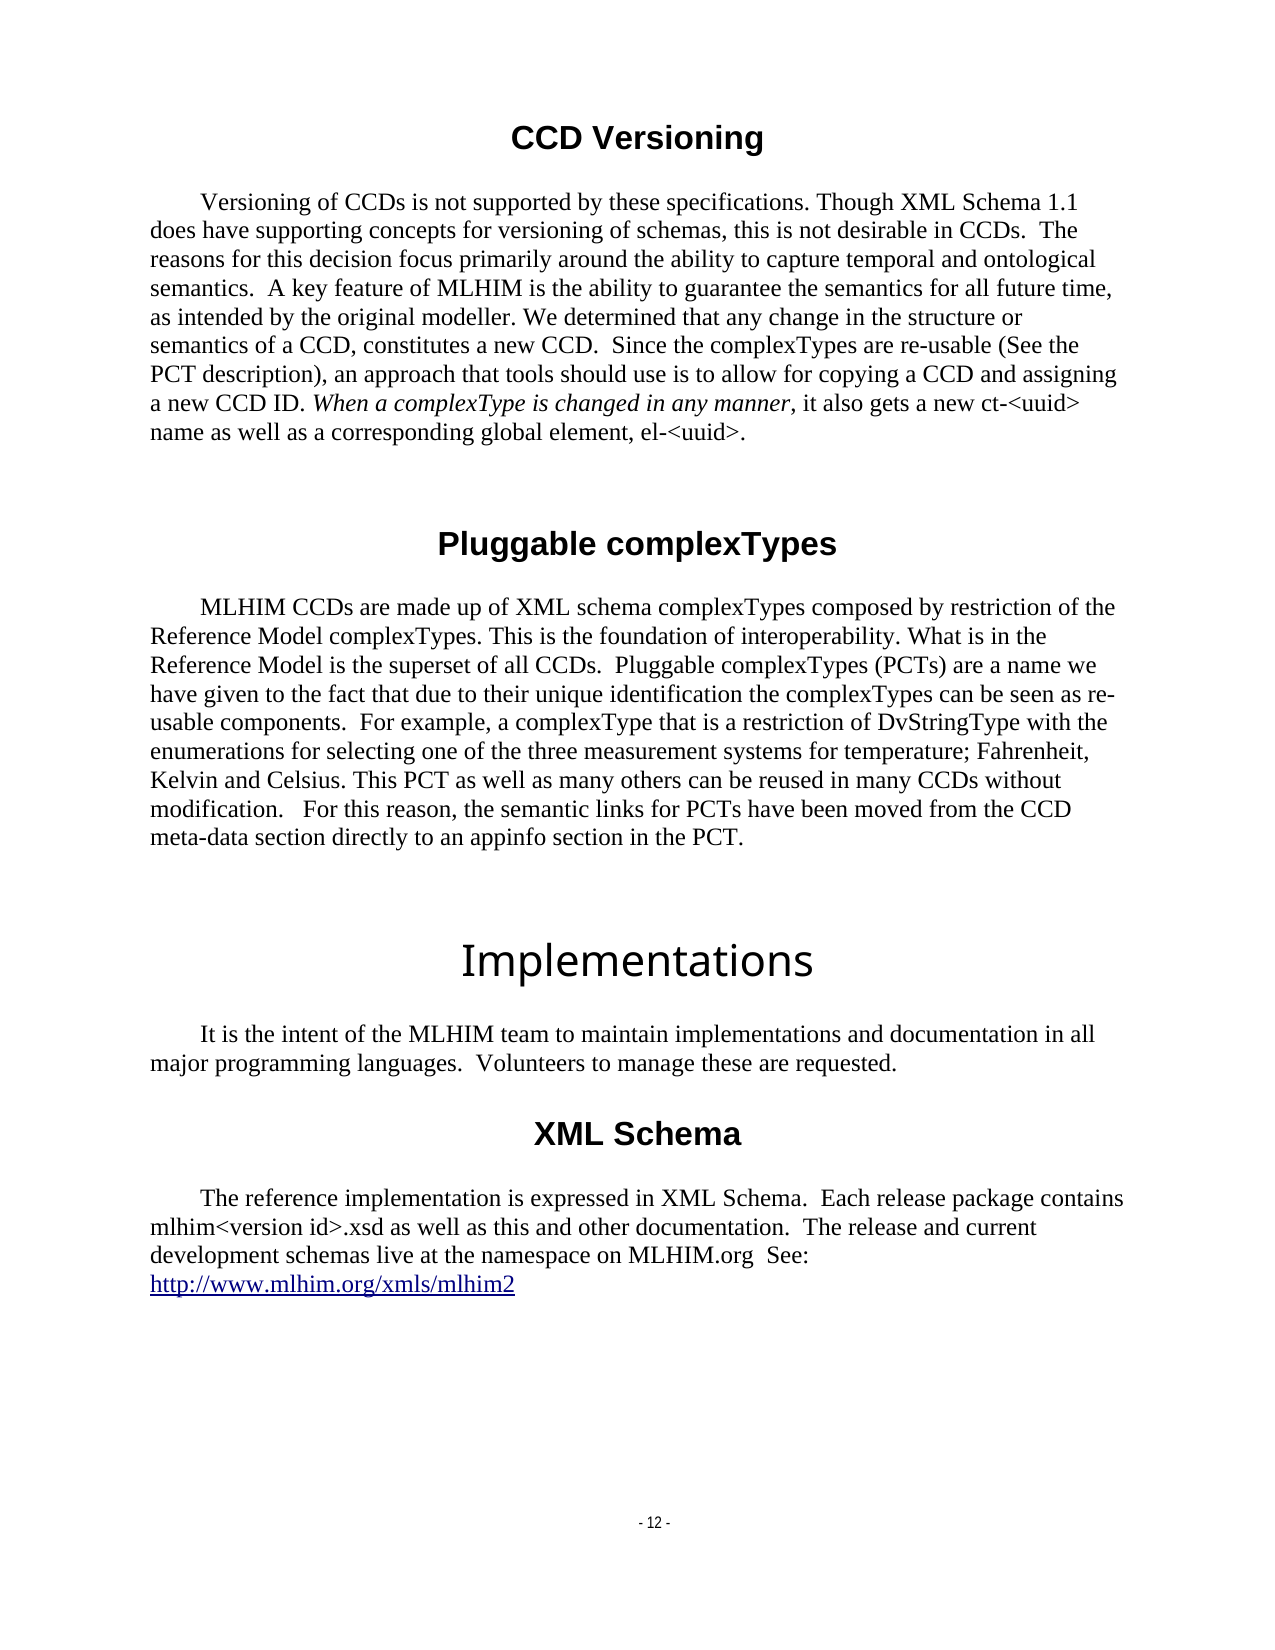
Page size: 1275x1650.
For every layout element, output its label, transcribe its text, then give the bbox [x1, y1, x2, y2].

subtitle CCD Versioning [150, 118, 1125, 157]
text MLHIM CCDs are made up of XML schema complexTypes composed by restriction of the Reference Model complexTypes. This is the foundation of interoperability. What is in the Reference Model is the superset of all CCDs. Pluggable complexTypes (PCTs) are a name we have given to the fact that due to their unique identification the complexTypes can be seen as re-usable components. For example, a complexType that is a restriction of DvStringType with the enumerations for selecting one of the three measurement systems for temperature; Fahrenheit, Kelvin and Celsius. This PCT as well as many others can be reused in many CCDs without modification. For this reason, the semantic links for PCTs have been moved from the CCD meta-data section directly to an appinfo section in the PCT. [150, 592, 1125, 851]
subtitle Pluggable complexTypes [150, 524, 1125, 562]
text Versioning of CCDs is not supported by these specifications. Though XML Schema 1.1 does have supporting concepts for versioning of schemas, this is not desirable in CCDs. The reasons for this decision focus primarily around the ability to capture temporal and ontological semantics. A key feature of MLHIM is the ability to guarantee the semantics for all future time, as intended by the original modeller. We determined that any change in the structure or semantics of a CCD, constitutes a new CCD. Since the complexTypes are re-usable (See the PCT description), an approach that tools should use is to allow for copying a CCD and assigning a new CCD ID. When a complexType is changed in any manner, it also gets a new ct-<uuid> name as well as a corresponding global element, el-<uuid>. [150, 187, 1125, 445]
subtitle XML Schema [150, 1114, 1125, 1153]
subtitle Implementations [150, 930, 1125, 989]
text It is the intent of the MLHIM team to maintain implementations and documentation in all major programming languages. Volunteers to manage these are requested. [150, 1019, 1125, 1077]
text The reference implementation is expressed in XML Schema. Each release package contains mlhim<version id>.xsd as well as this and other documentation. The release and current development schemas live at the namespace on MLHIM.org See: http://www.mlhim.org/xmls/mlhim2 [150, 1183, 1125, 1298]
